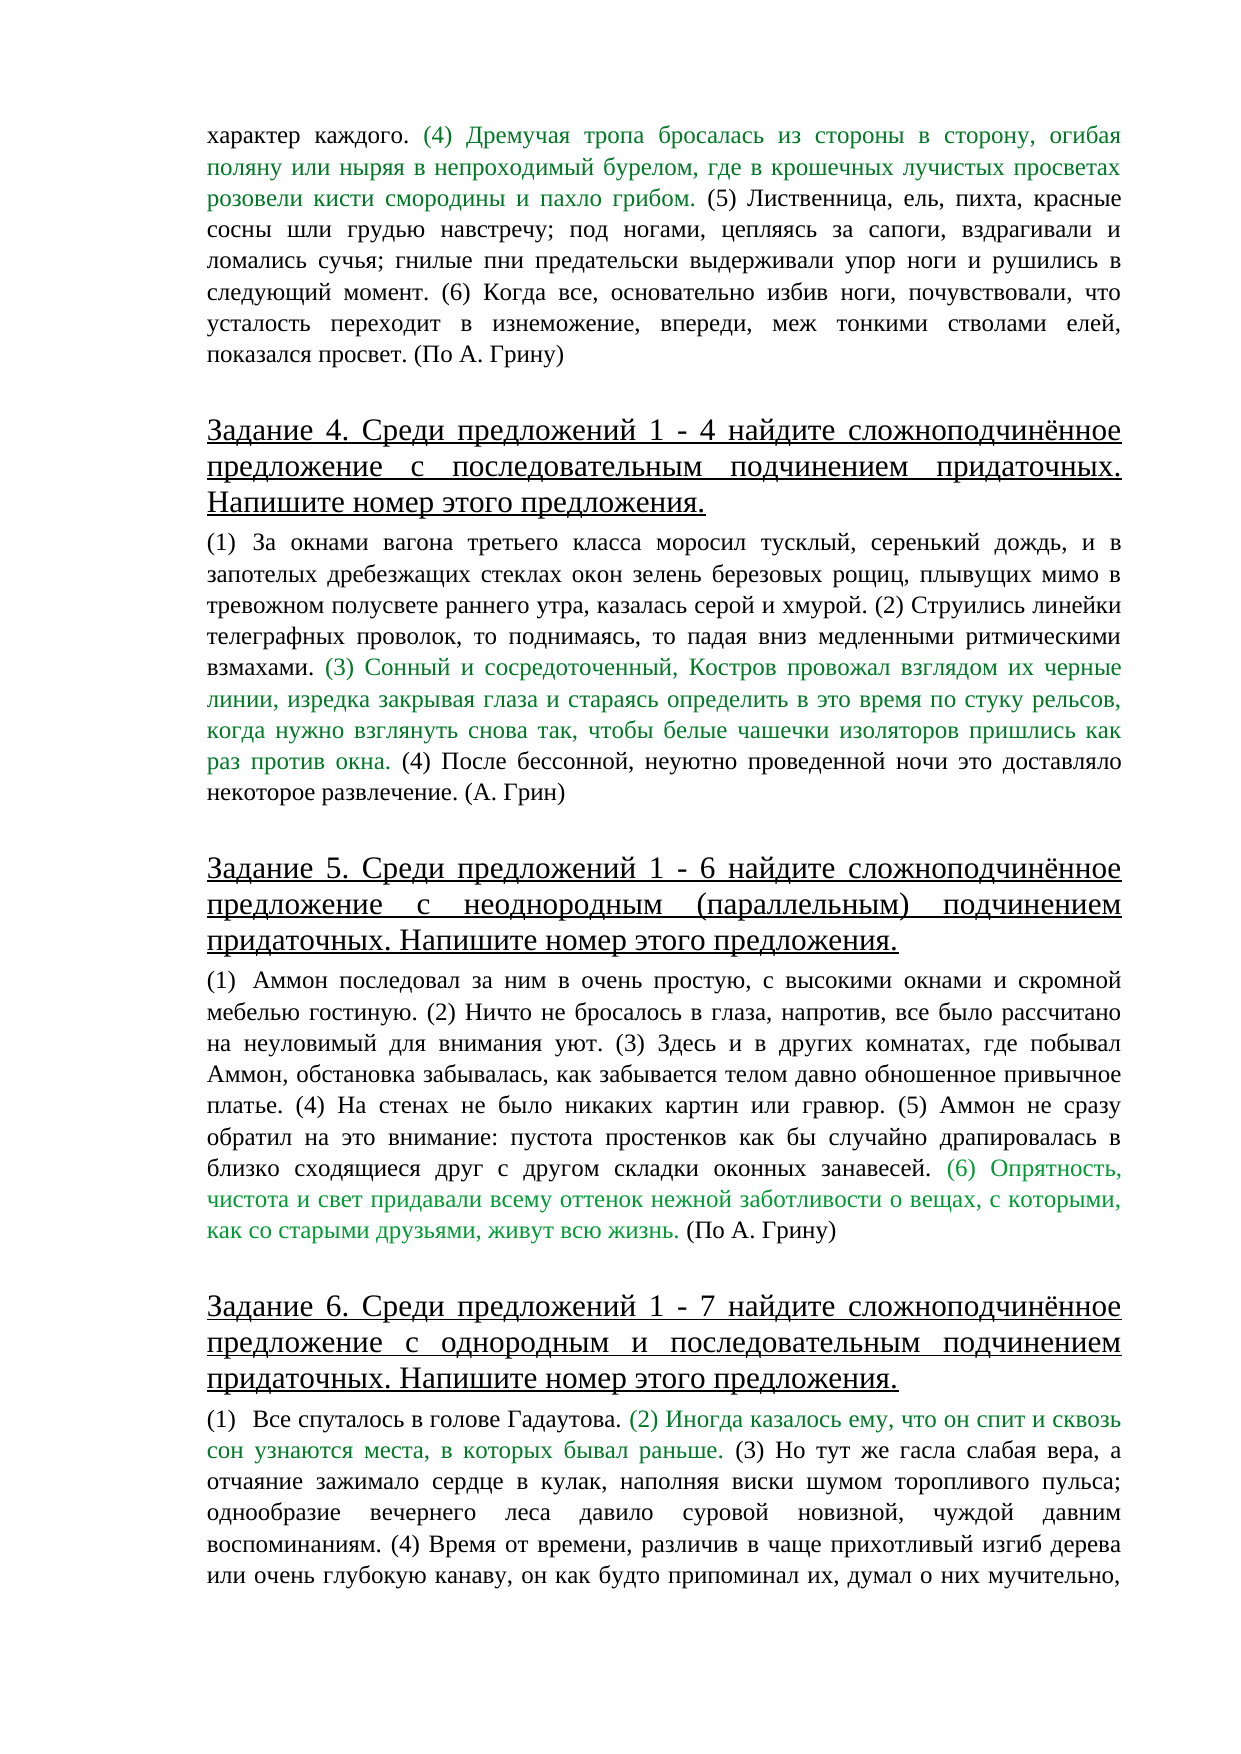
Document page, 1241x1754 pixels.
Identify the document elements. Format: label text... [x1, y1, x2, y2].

text Задание 5. Среди предложений 1 - 6 найдите сложноподчинённое [207, 849, 1122, 880]
text Задание 4. Среди предложений 1 - 4 найдите сложноподчинённое [207, 411, 1122, 442]
text предложение с последовательным подчинением придаточных. [207, 444, 1122, 478]
text Задание 6. Среди предложений 1 - 7 найдите сложноподчинённое [207, 1287, 1122, 1319]
list За окнами вагона третьего класса моросил тусклый, серенький дождь, и в запотелых дребезжащих стеклах окон зелень березовых рощиц, плывущих мимо в тревожном полусвете раннего утра, казалась серой и хмурой. (2) Струились линейки телеграфных проволок, то поднимаясь, то падая вниз медленными ритмическими взмахами. (3) Сонный и сосредоточенный, Костров провожал взглядом их черные линии, изредка закрывая глаза и стараясь определить в это время по стуку рельсов, когда нужно взглянуть снова так, чтобы белые чашечки изоляторов пришлись как раз против окна. (4) После бессонной, неуютно проведенной ночи это доставляло некоторое развлечение. (А. Грин) [207, 525, 1122, 806]
text предложение с однородным и последовательным подчинением [207, 1320, 1122, 1355]
text придаточных. Напишите номер этого предложения. [207, 918, 1122, 957]
text Напишите номер этого предложения. [207, 480, 1122, 519]
text придаточных. Напишите номер этого предложения. [207, 1356, 1122, 1395]
list Аммон последовал за ним в очень простую, с высокими окнами и скромной мебелью гостиную. (2) Ничто не бросалось в глаза, напротив, все было рассчитано на неуловимый для внимания уют. (3) Здесь и в других комнатах, где побывал Аммон, обстановка забывалась, как забывается телом давно обношенное привычное платье. (4) На стенах не было никаких картин или гравюр. (5) Аммон не сразу обратил на это внимание: пустота простенков как бы случайно драпировалась в близко сходящиеся друг с другом складки оконных занавесей. (6) Опрятность, чистота и свет придавали всему оттенок нежной заботливости о вещах, с которыми, как со старыми друзьями, живут всю жизнь. (По А. Грину) [207, 963, 1122, 1244]
text предложение с неоднородным (параллельным) подчинением [207, 882, 1122, 916]
list Все спуталось в голове Гадаутова. (2) Иногда казалось ему, что он спит и сквозь сон узнаются места, в которых бывал раньше. (3) Но тут же гасла слабая вера, а отчаяние зажимало сердце в кулак, наполняя виски шумом торопливого пульса; однообразие вечернего леса давило суровой новизной, чуждой давним воспоминаниям. (4) Время от времени, различив в чаще прихотливый изгиб дерева или очень глубокую канаву, он как будто припоминал их, думал о них мучительно, [207, 1401, 1122, 1589]
list характер каждого. (4) Дремучая тропа бросалась из стороны в сторону, огибая поляну или ныряя в непроходимый бурелом, где в крошечных лучистых просветах розовели кисти смородины и пахло грибом. (5) Лиственница, ель, пихта, красные сосны шли грудью навстречу; под ногами, цепляясь за сапоги, вздрагивали и ломались сучья; гнилые пни предательски выдерживали упор ноги и рушились в следующий момент. (6) Когда все, основательно избив ноги, почувствовали, что усталость переходит в изнеможение, впереди, меж тонкими стволами елей, показался просвет. (По А. Грину) [207, 118, 1122, 368]
